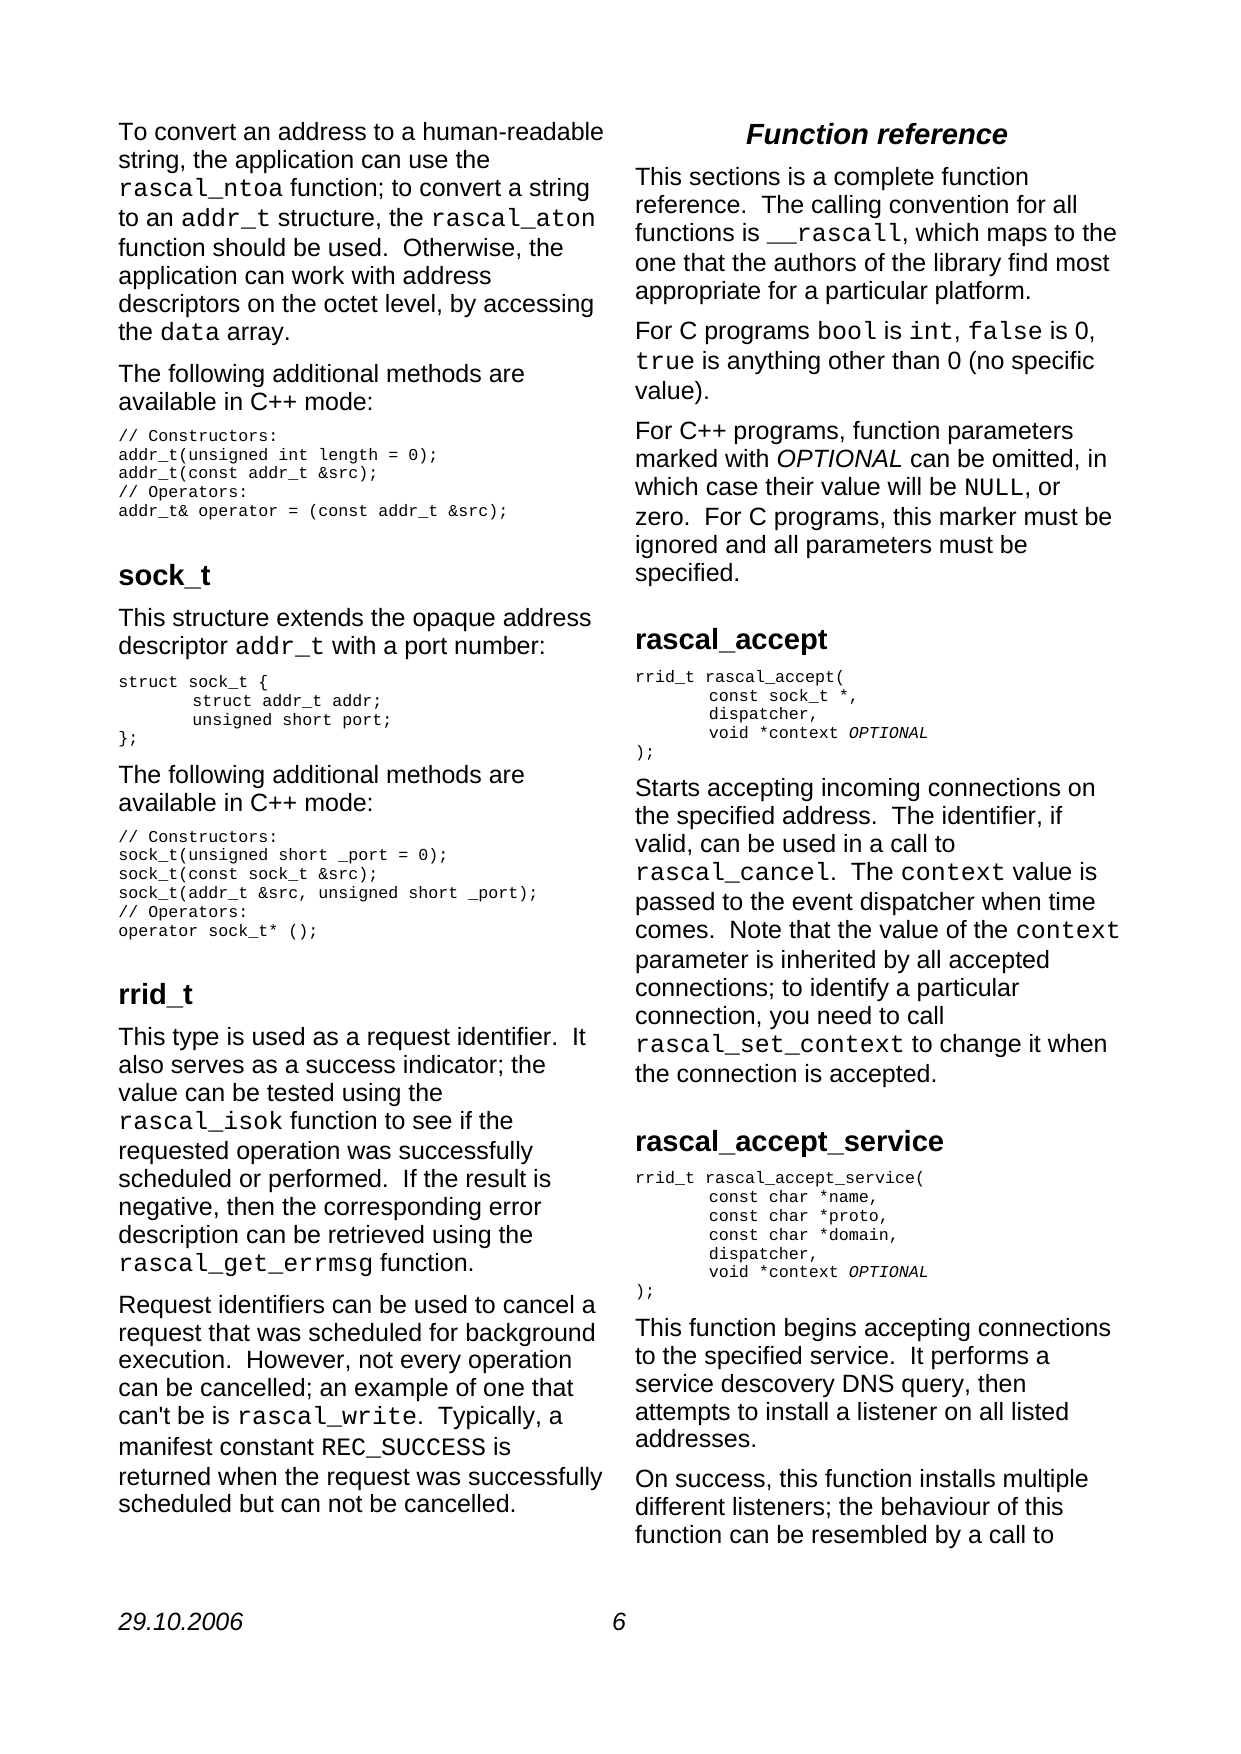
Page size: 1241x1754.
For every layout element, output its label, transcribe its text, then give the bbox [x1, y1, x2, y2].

subtitle rrid_t [118, 978, 605, 1011]
text For C++ programs, function parameters marked with OPTIONAL can be omitted, in which case their value will be NULL, or zero. For C programs, this marker must be ignored and all parameters must be specified. [635, 417, 1122, 586]
text Starts accepting incoming connections on the specified address. The identifier, if valid, can be used in a call to rascal_cancel. The context value is passed to the event dispatcher when time comes. Note that the value of the context parameter is inherited by all accepted connections; to identify a particular connection, you need to call rascal_set_context to change it when the connection is accepted. [635, 774, 1122, 1088]
text rrid_t rascal_accept( const sock_t *, dispatcher, void *context OPTIONAL ); [635, 668, 1122, 762]
text This type is used as a request identifier. It also serves as a success indicator; the value can be tested using the rascal_isok function to see if the requested operation was successfully scheduled or performed. If the result is negative, then the corresponding error description can be retrieved using the rascal_get_errmsg function. [118, 1023, 605, 1279]
text On success, this function installs multiple different listeners; the behaviour of this function can be resembled by a call to [635, 1465, 1122, 1549]
text Request identifiers can be used to cancel a request that was scheduled for background execution. However, not every operation can be cancelled; an example of one that can't be is rascal_write. Typically, a manifest constant REC_SUCCESS is returned when the request was successfully scheduled but can not be cancelled. [118, 1291, 605, 1518]
subtitle rascal_accept [635, 623, 1122, 656]
text This function begins accepting connections to the specified service. It performs a service descovery DNS query, then attempts to install a listener on all listed addresses. [635, 1313, 1122, 1453]
text // Constructors: addr_t(unsigned int length = 0); addr_t(const addr_t &src); // Operators: addr_t& operator = (const addr_t &src); [118, 427, 605, 522]
subtitle sock_t [118, 558, 605, 591]
subtitle Function reference [635, 118, 1122, 151]
text rrid_t rascal_accept_service( const char *name, const char *proto, const char *domain, dispatcher, void *context OPTIONAL ); [635, 1170, 1122, 1302]
text // Constructors: sock_t(unsigned short _port = 0); sock_t(const sock_t &src); sock_t(addr_t &src, unsigned short _port); // Operators: operator sock_t* (); [118, 828, 605, 941]
subtitle rascal_accept_service [635, 1125, 1122, 1157]
text struct sock_t { struct addr_t addr; unsigned short port; }; [118, 673, 605, 749]
text This structure extends the opaque address descriptor addr_t with a port number: [118, 603, 605, 662]
text The following additional methods are available in C++ mode: [118, 761, 605, 816]
text The following additional methods are available in C++ mode: [118, 360, 605, 416]
text To convert an address to a human-readable string, the application can use the rascal_ntoa function; to convert a string to an addr_t structure, the rascal_aton function should be used. Otherwise, the application can work with address descriptors on the octet level, by accessing the data array. [118, 118, 605, 348]
text For C programs bool is int, false is 0, true is anything other than 0 (no specific value). [635, 317, 1122, 405]
text This sections is a complete function reference. The calling convention for all functions is __rascall, which maps to the one that the authors of the library find most appropriate for a particular platform. [635, 163, 1122, 305]
